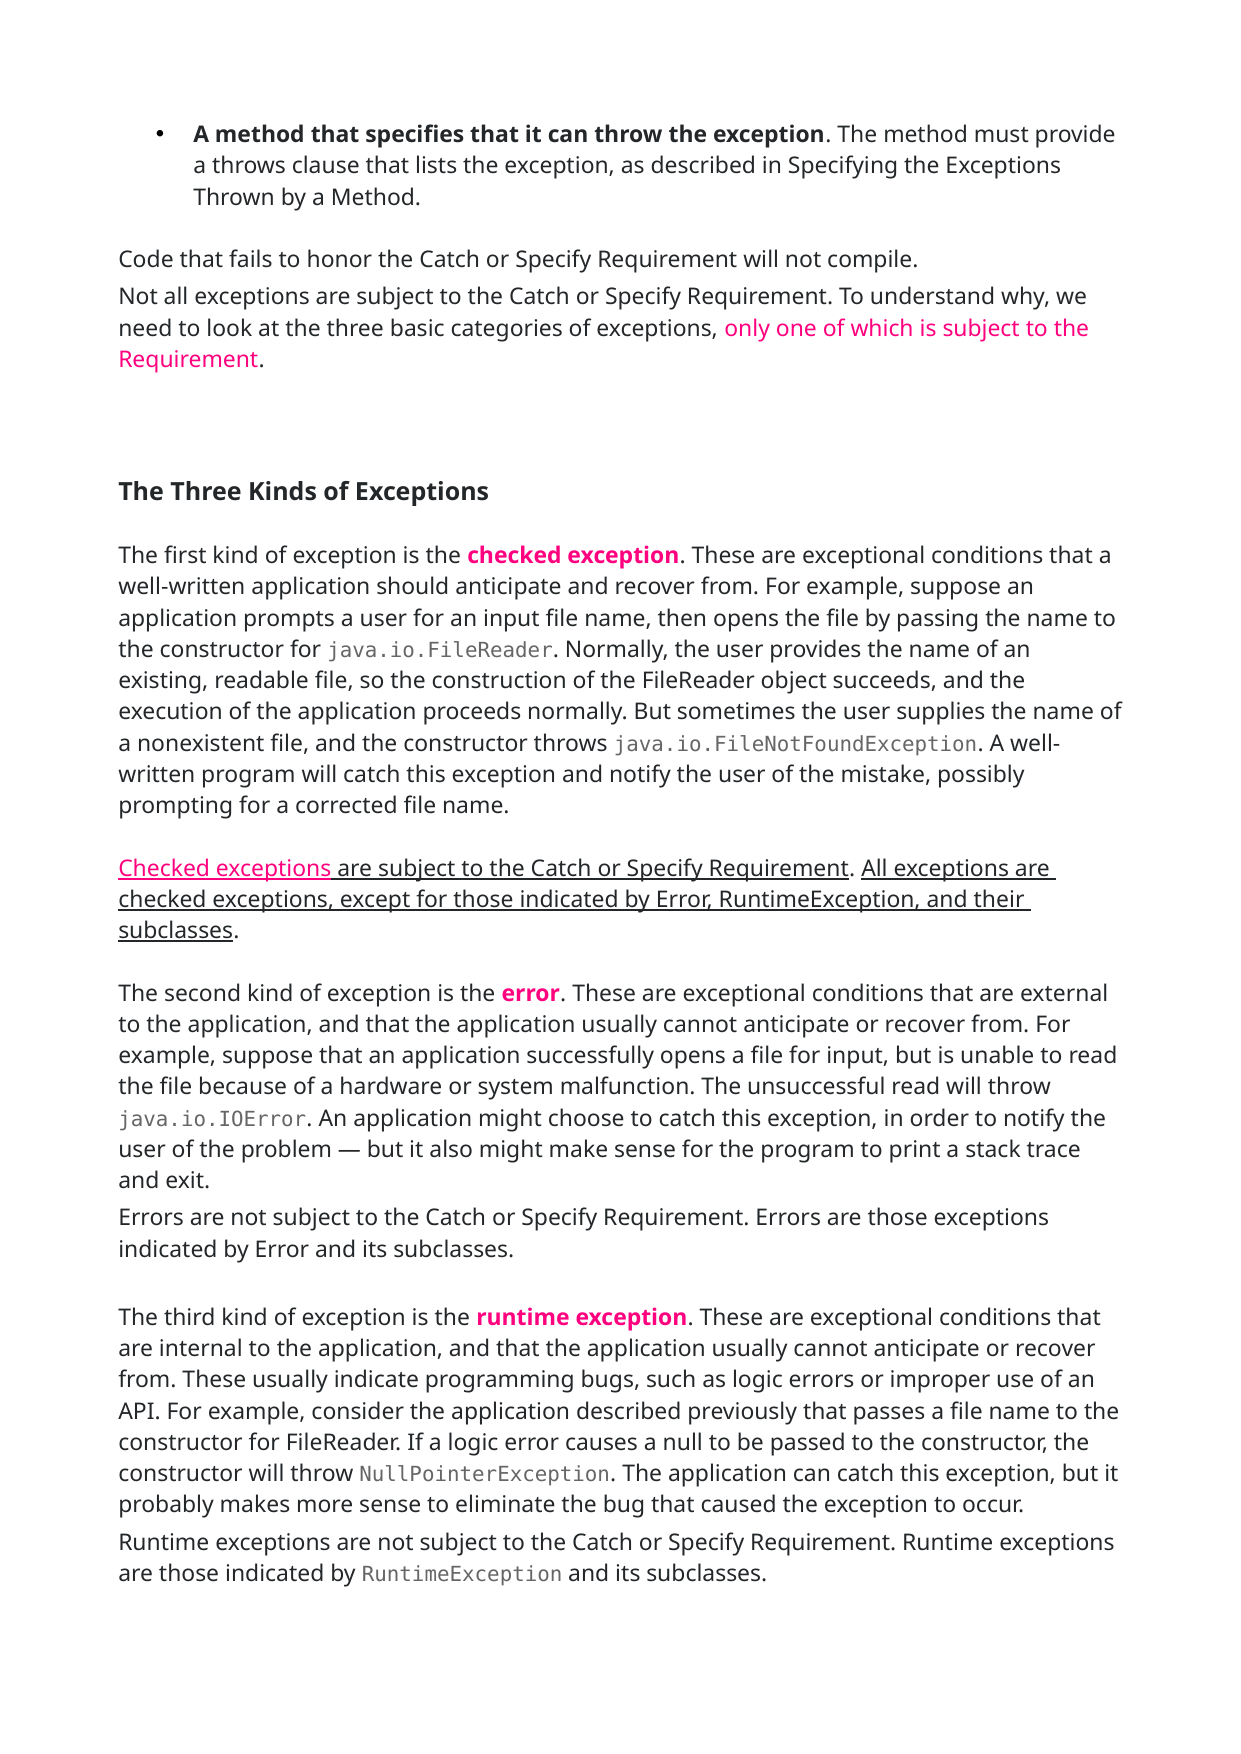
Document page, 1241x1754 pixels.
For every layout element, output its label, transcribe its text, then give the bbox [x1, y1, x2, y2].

list A method that specifies that it can throw the exception. The method must provide a throws clause that lists the exception, as described in Specifying the Exceptions Thrown by a Method. [156, 118, 1122, 212]
text Runtime exceptions are not subject to the Catch or Specify Requirement. Runtime exceptions are those indicated by RuntimeException and its subclasses. [118, 1526, 1122, 1588]
text The second kind of exception is the error. These are exceptional conditions that are external to the application, and that the application usually cannot anticipate or recover from. For example, suppose that an application successfully opens a file for input, but is unable to read the file because of a hardware or system malfunction. The unsuccessful read will throw java.io.IOError. An application might choose to catch this exception, in order to notify the user of the problem — but it also might make sense for the program to print a stack trace and exit. [118, 977, 1122, 1195]
text The first kind of exception is the checked exception. These are exceptional conditions that a well-written application should anticipate and recover from. For example, suppose an application prompts a user for an input file name, then opens the file by passing the name to the constructor for java.io.FileReader. Normally, the user provides the name of an existing, readable file, so the construction of the FileReader object succeeds, and the execution of the application proceeds normally. But sometimes the user supplies the name of a nonexistent file, and the constructor throws java.io.FileNotFoundException. A well-written program will catch this exception and notify the user of the mistake, possibly prompting for a corrected file name. [118, 539, 1122, 820]
text Checked exceptions are subject to the Catch or Specify Requirement. All exceptions are checked exceptions, except for those indicated by Error, RuntimeException, and their subclasses. [118, 852, 1122, 945]
text Code that fails to honor the Catch or Specify Requirement will not compile. [118, 243, 1122, 274]
text Errors are not subject to the Catch or Specify Requirement. Errors are those exceptions indicated by Error and its subclasses. [118, 1201, 1122, 1264]
text The Three Kinds of Exceptions [118, 474, 1122, 508]
text The third kind of exception is the runtime exception. These are exceptional conditions that are internal to the application, and that the application usually cannot anticipate or recover from. These usually indicate programming bugs, such as logic errors or improper use of an API. For example, consider the application described previously that passes a file name to the constructor for FileReader. If a logic error causes a null to be passed to the constructor, the constructor will throw NullPointerException. The application can catch this exception, but it probably makes more sense to eliminate the bug that caused the exception to occur. [118, 1301, 1122, 1520]
text Not all exceptions are subject to the Catch or Specify Requirement. To understand why, we need to look at the three basic categories of exceptions, only one of which is subject to the Requirement. [118, 280, 1122, 374]
